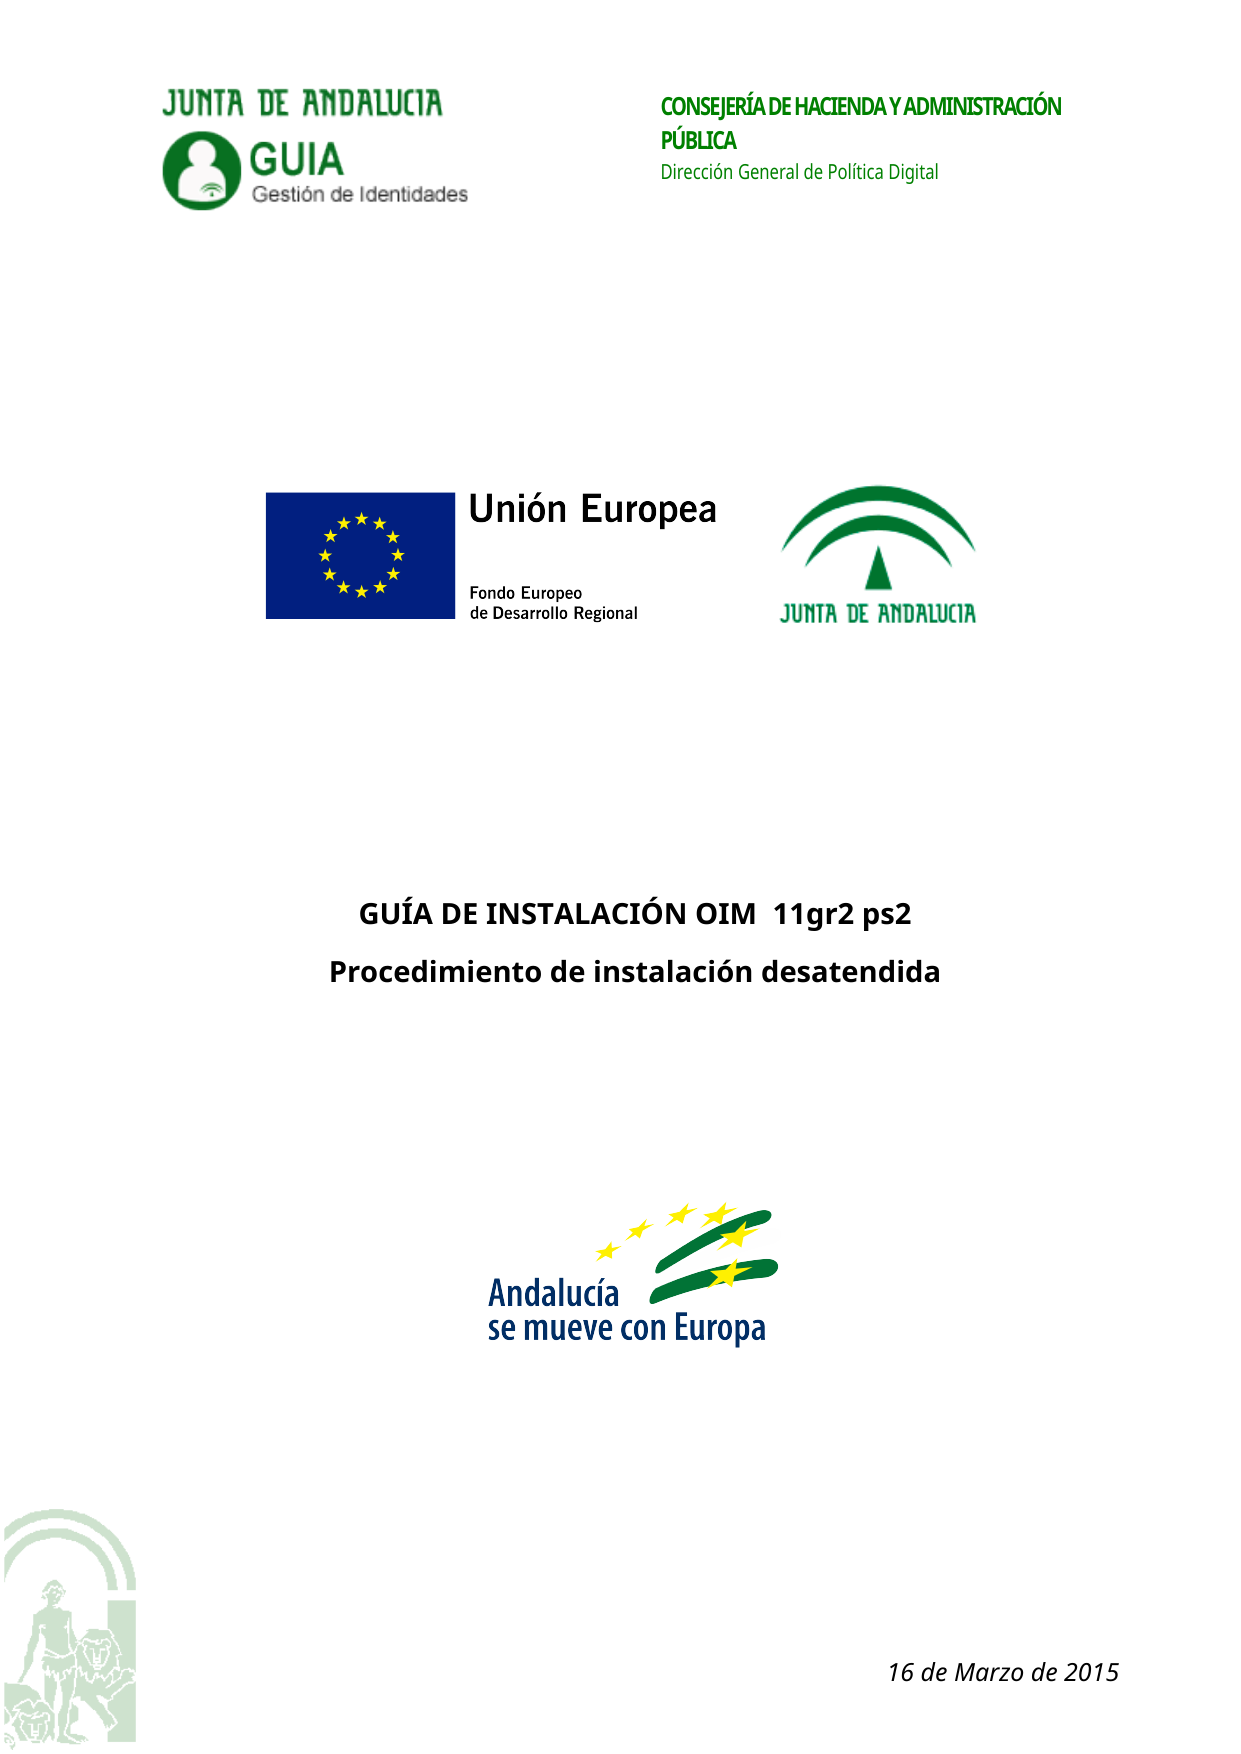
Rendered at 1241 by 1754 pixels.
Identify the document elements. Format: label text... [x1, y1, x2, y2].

table_header [733, 426, 1027, 663]
table_header [258, 426, 733, 488]
table_header [733, 664, 1027, 698]
picture [759, 442, 996, 664]
picture [256, 488, 733, 626]
picture [488, 1201, 782, 1348]
picture [147, 82, 498, 225]
title Procedimiento de instalación desatendida [148, 951, 1122, 991]
text 16 de Marzo de 2015 [148, 1654, 1122, 1688]
table_header [258, 626, 733, 698]
subtitle GUÍA DE INSTALACIÓN OIM 11gr2 ps2 [148, 893, 1122, 933]
picture [4, 1508, 137, 1750]
